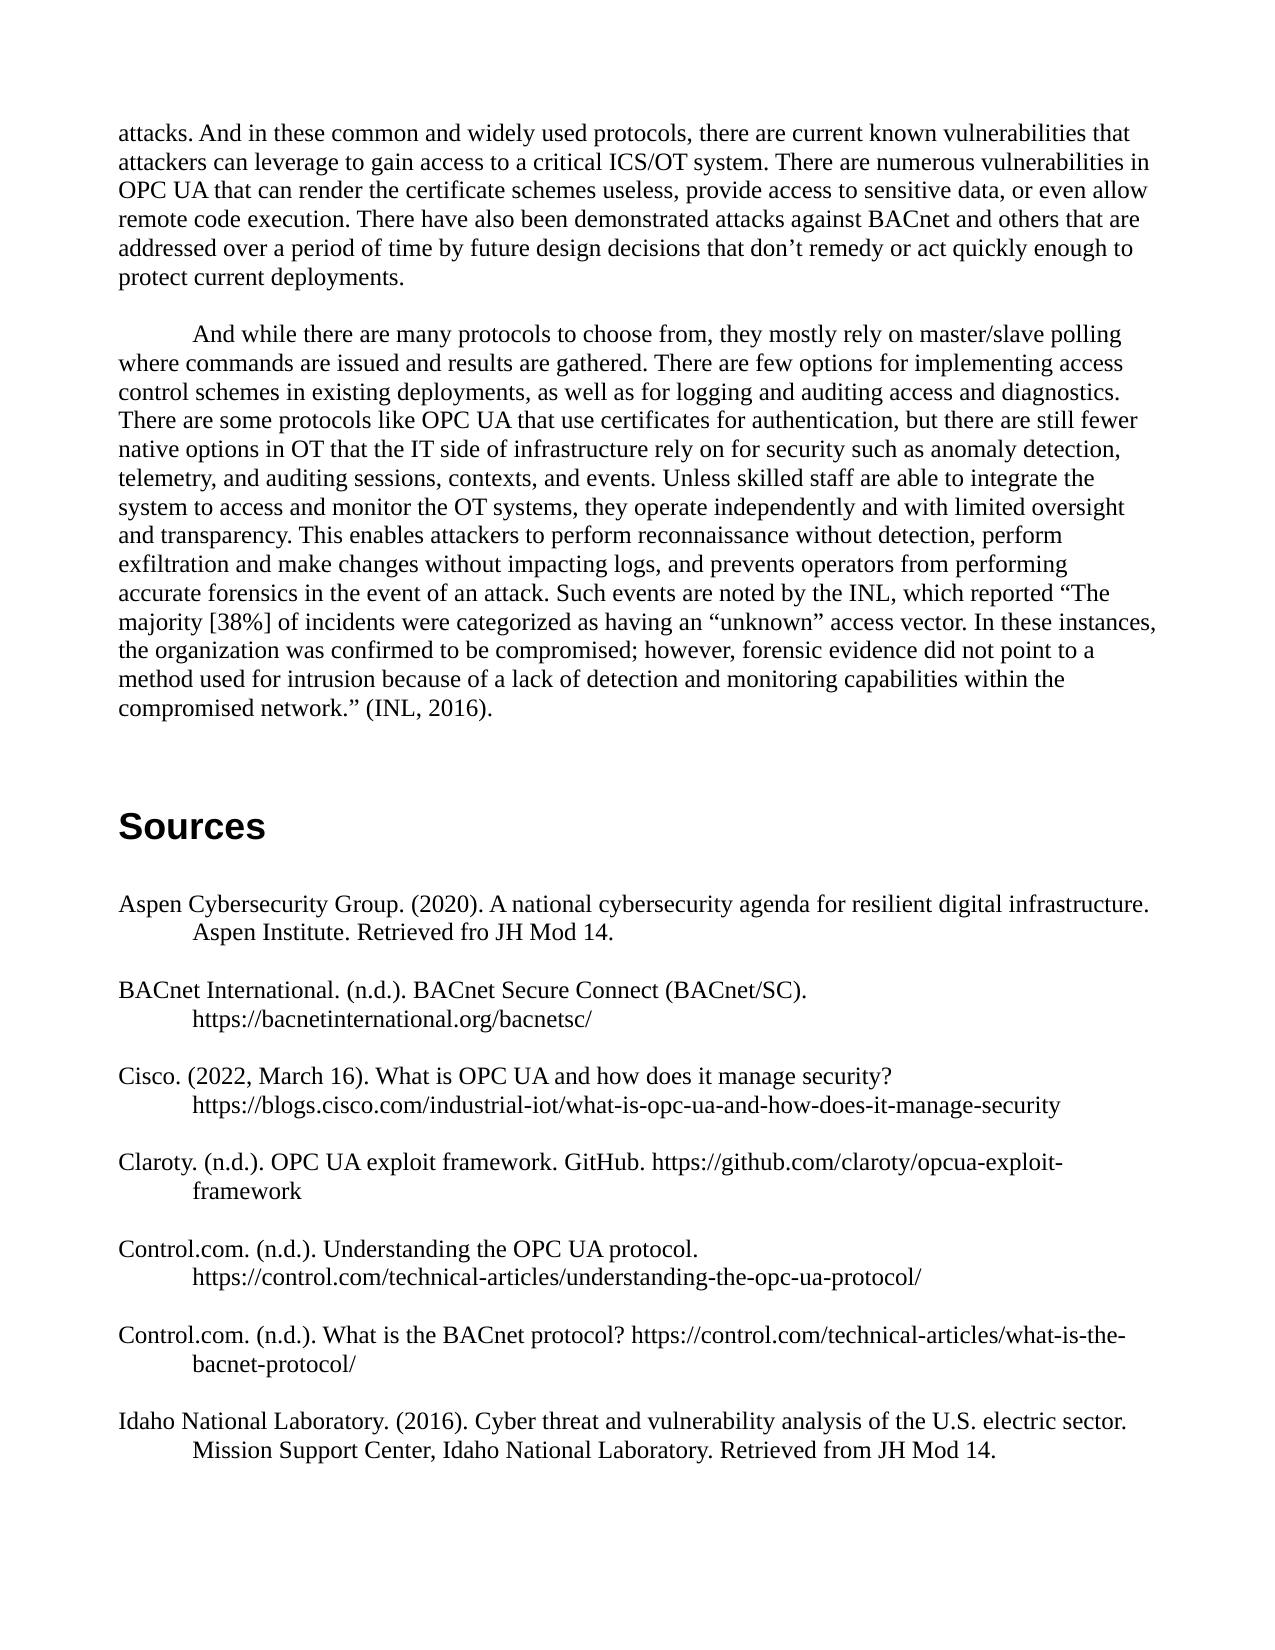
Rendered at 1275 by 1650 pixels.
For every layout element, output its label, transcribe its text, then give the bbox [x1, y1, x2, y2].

text Aspen Cybersecurity Group. (2020). A national cybersecurity agenda for resilient digital infrastructure. Aspen Institute. Retrieved fro JH Mod 14. [118, 889, 1157, 946]
text Control.com. (n.d.). What is the BACnet protocol? https://control.com/technical-articles/what-is-the- bacnet-protocol/ [118, 1320, 1157, 1377]
text BACnet International. (n.d.). BACnet Secure Connect (BACnet/SC). https://bacnetinternational.org/bacnetsc/ [118, 975, 1157, 1032]
text Claroty. (n.d.). OPC UA exploit framework. GitHub. https://github.com/claroty/opcua-exploit- framework [118, 1147, 1157, 1205]
text Cisco. (2022, March 16). What is OPC UA and how does it manage security? https://blogs.cisco.com/industrial-iot/what-is-opc-ua-and-how-does-it-manage-security [118, 1061, 1157, 1119]
text attacks. And in these common and widely used protocols, there are current known vulnerabilities that attackers can leverage to gain access to a critical ICS/OT system. There are numerous vulnerabilities in OPC UA that can render the certificate schemes useless, provide access to sensitive data, or even allow remote code execution. There have also been demonstrated attacks against BACnet and others that are addressed over a period of time by future design decisions that don’t remedy or act quickly enough to protect current deployments. [118, 118, 1157, 291]
text And while there are many protocols to choose from, they mostly rely on master/slave polling where commands are issued and results are gathered. There are few options for implementing access control schemes in existing deployments, as well as for logging and auditing access and diagnostics. There are some protocols like OPC UA that use certificates for authentication, but there are still fewer native options in OT that the IT side of infrastructure rely on for security such as anomaly detection, telemetry, and auditing sessions, contexts, and events. Unless skilled staff are able to integrate the system to access and monitor the OT systems, they operate independently and with limited oversight and transparency. This enables attackers to perform reconnaissance without detection, perform exfiltration and make changes without impacting logs, and prevents operators from performing accurate forensics in the event of an attack. Such events are noted by the INL, which reported “The majority [38%] of incidents were categorized as having an “unknown” access vector. In these instances, the organization was confirmed to be compromised; however, forensic evidence did not point to a method used for intrusion because of a lack of detection and monitoring capabilities within the compromised network.” (INL, 2016). [118, 319, 1157, 722]
text Idaho National Laboratory. (2016). Cyber threat and vulnerability analysis of the U.S. electric sector. Mission Support Center, Idaho National Laboratory. Retrieved from JH Mod 14. [118, 1406, 1157, 1464]
subtitle Sources [118, 804, 1157, 847]
text Control.com. (n.d.). Understanding the OPC UA protocol. https://control.com/technical-articles/understanding-the-opc-ua-protocol/ [118, 1234, 1157, 1291]
